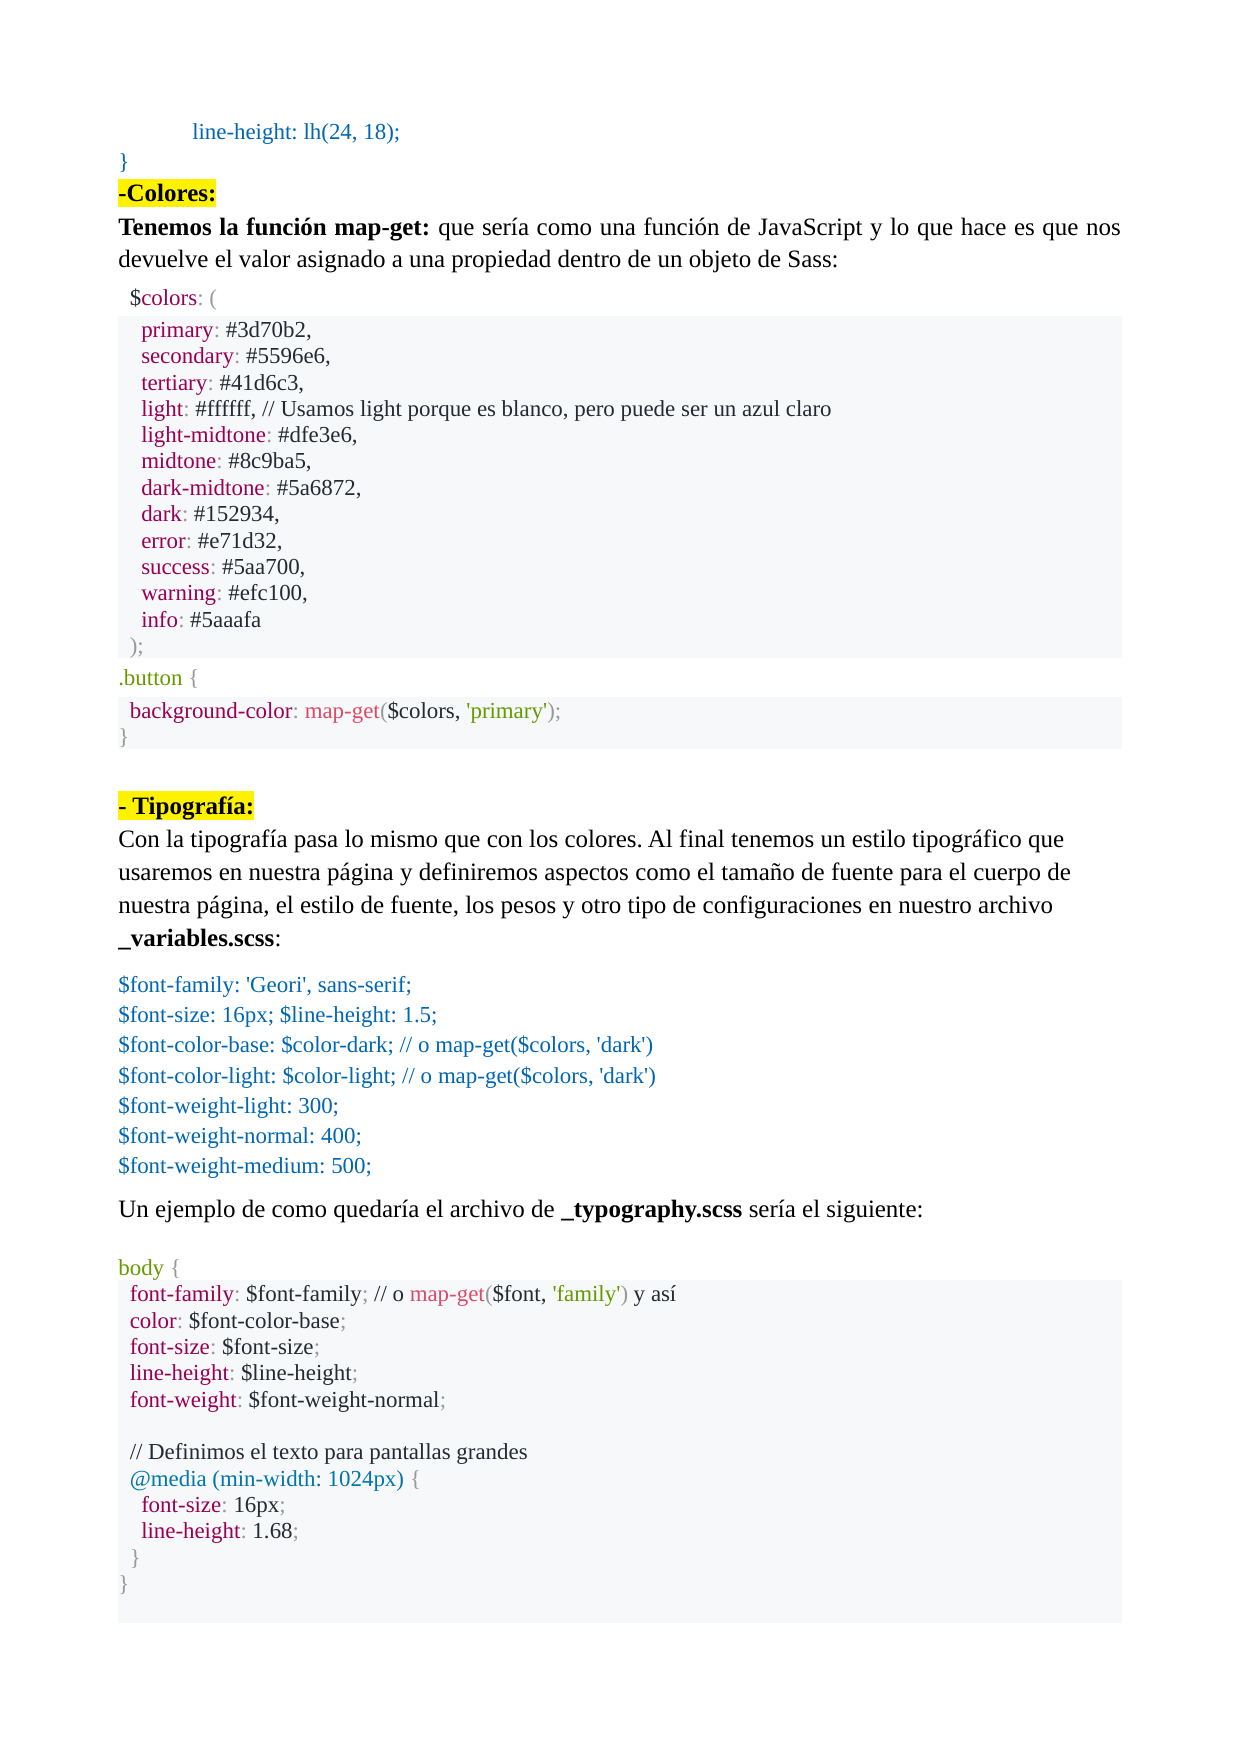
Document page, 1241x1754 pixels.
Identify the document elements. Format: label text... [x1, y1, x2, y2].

text dark: #152934, [118, 500, 1122, 527]
text dark-midtone: #5a6872, [118, 474, 1122, 500]
text ); [118, 632, 1122, 658]
text -Colores: [118, 178, 1122, 207]
text line-height: lh(24, 18); [118, 118, 1122, 144]
text $font-weight-light: 300; [118, 1092, 1122, 1118]
text ​ light: #ffffff, // Usamos light porque es blanco, pero puede ser un azul claro [118, 395, 1122, 421]
text ​ [118, 1412, 1122, 1438]
text font-weight: $font-weight-normal; [118, 1386, 1122, 1412]
text Tenemos la función map-get: que sería como una función de JavaScript y lo que hace es que nos devuelve el valor asignado a una propiedad dentro de un objeto de Sass: [118, 212, 1122, 273]
text ​ error: #e71d32, [118, 527, 1122, 553]
text @media (min-width: 1024px) { [118, 1465, 1122, 1491]
text } [118, 723, 1122, 749]
text $font-family: 'Geori', sans-serif; [118, 971, 1122, 997]
text light-midtone: #dfe3e6, [118, 421, 1122, 448]
text $colors: ( [118, 283, 1122, 310]
text .button { [118, 664, 1122, 691]
text body { [118, 1254, 1122, 1280]
text success: #5aa700, [118, 553, 1122, 579]
text $font-weight-normal: 400; [118, 1122, 1122, 1148]
text } [118, 1544, 1122, 1570]
text info: #5aaafa [118, 606, 1122, 632]
text $font-weight-medium: 500; [118, 1152, 1122, 1179]
text $font-color-base: $color-dark; // o map-get($colors, 'dark') [118, 1032, 1122, 1058]
text warning: #efc100, [118, 579, 1122, 606]
text color: $font-color-base; [118, 1307, 1122, 1333]
text // Definimos el texto para pantallas grandes [118, 1438, 1122, 1465]
text $font-color-light: $color-light; // o map-get($colors, 'dark') [118, 1062, 1122, 1088]
text tertiary: #41d6c3, [118, 368, 1122, 395]
text font-family: $font-family; // o map-get($font, 'family') y así [118, 1280, 1122, 1307]
text font-size: $font-size; [118, 1333, 1122, 1359]
text } [118, 1570, 1122, 1597]
text } [118, 148, 1122, 175]
text ​ [118, 1597, 1122, 1623]
text - Tipografía: [118, 791, 1122, 820]
text background-color: map-get($colors, 'primary'); [118, 697, 1122, 723]
text line-height: 1.68; [118, 1517, 1122, 1544]
text secondary: #5596e6, [118, 342, 1122, 368]
text line-height: $line-height; [118, 1359, 1122, 1386]
text Un ejemplo de como quedaría el archivo de _typography.scss sería el siguiente: [118, 1194, 1122, 1223]
text midtone: #8c9ba5, [118, 448, 1122, 474]
text primary: #3d70b2, [118, 316, 1122, 342]
text Con la tipografía pasa lo mismo que con los colores. Al final tenemos un estilo tipográfico que usaremos en nuestra página y definiremos aspectos como el tamaño de fuente para el cuerpo de nuestra página, el estilo de fuente, los pesos y otro tipo de configuraciones en nuestro archivo _variables.scss: [118, 824, 1122, 952]
text font-size: 16px; [118, 1491, 1122, 1517]
text $font-size: 16px; $line-height: 1.5; [118, 1001, 1122, 1028]
